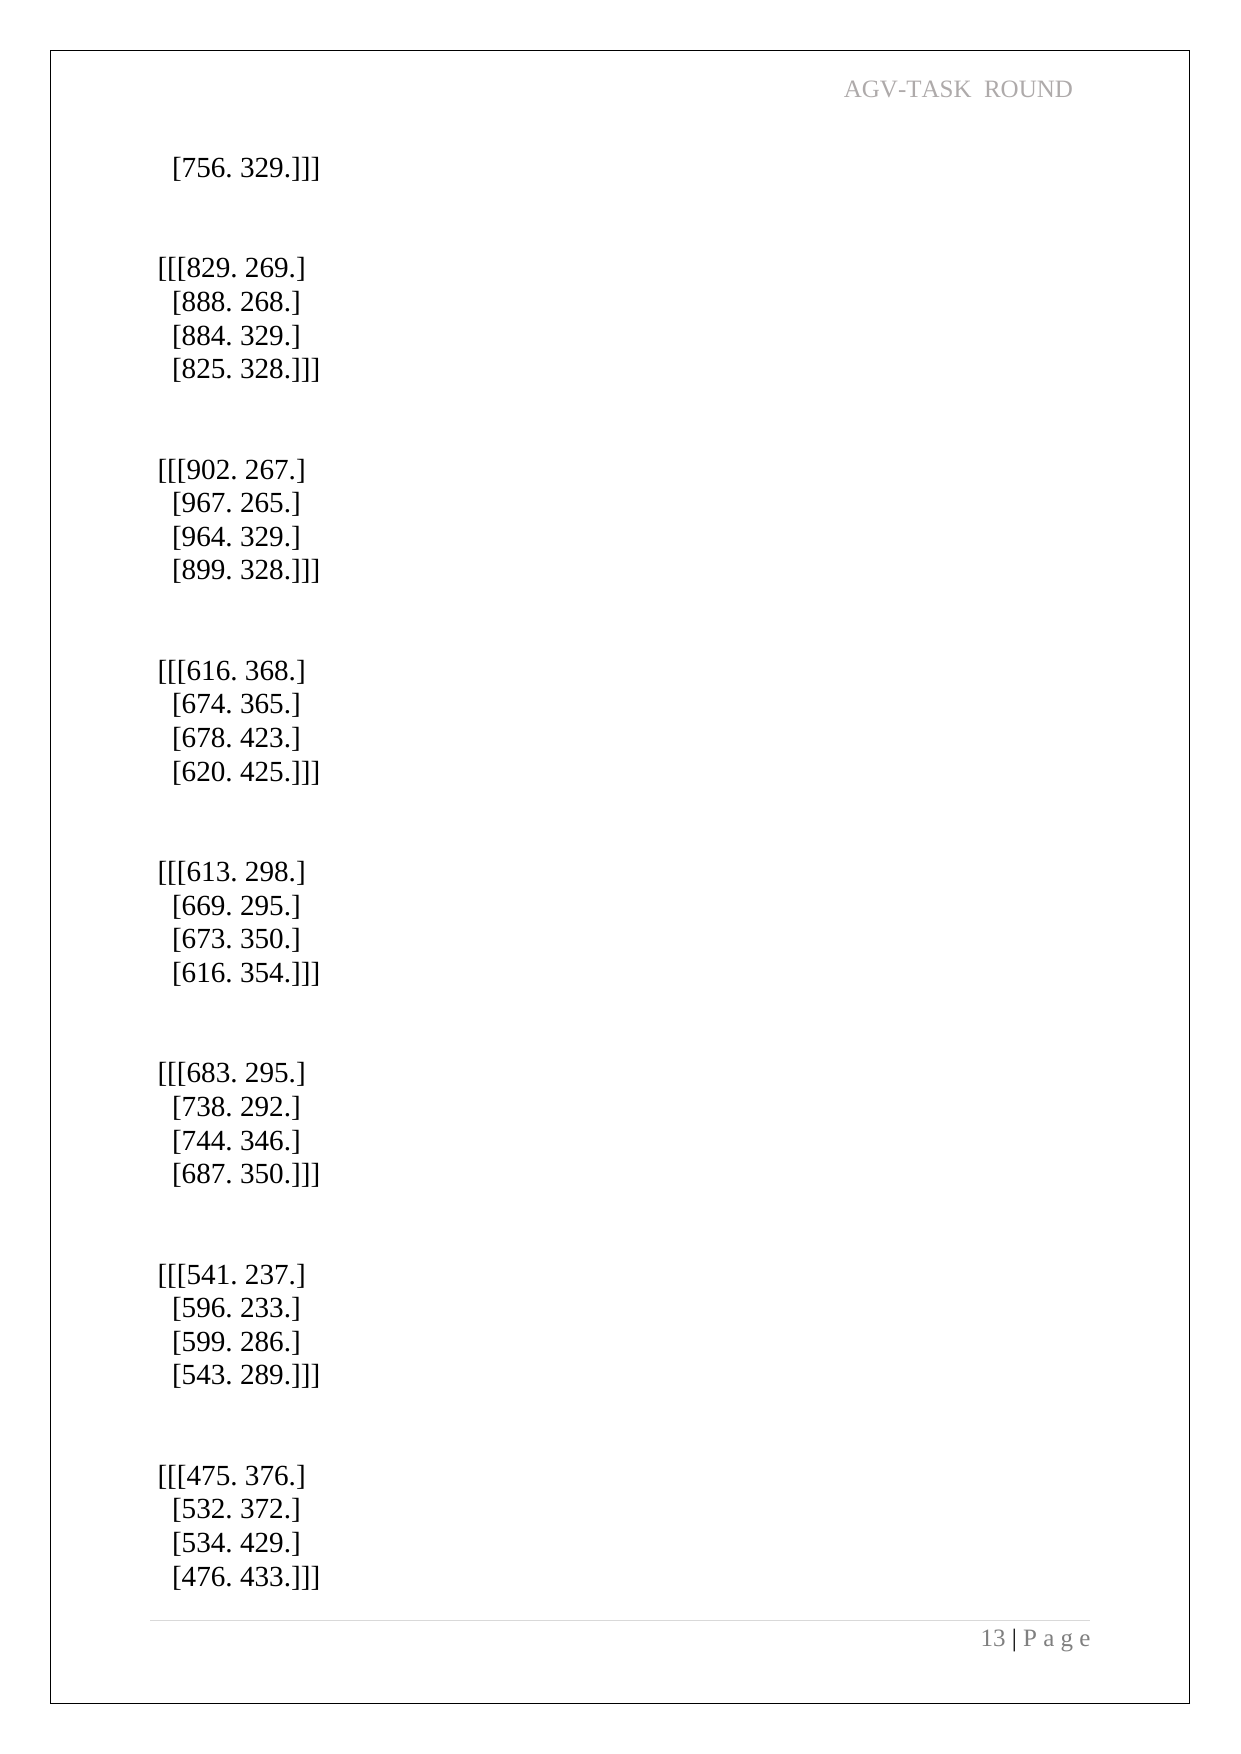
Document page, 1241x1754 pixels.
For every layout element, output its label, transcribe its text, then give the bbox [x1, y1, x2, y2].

text [678. 423.] [150, 720, 1090, 754]
text [534. 429.] [150, 1525, 1090, 1559]
text [[[475. 376.] [150, 1458, 1090, 1492]
text [616. 354.]]] [150, 955, 1090, 988]
text [825. 328.]]] [150, 351, 1090, 385]
text [[[902. 267.] [150, 452, 1090, 485]
text [476. 433.]]] [150, 1559, 1090, 1592]
text [738. 292.] [150, 1089, 1090, 1123]
text [964. 329.] [150, 519, 1090, 552]
text [543. 289.]]] [150, 1357, 1090, 1391]
text [669. 295.] [150, 888, 1090, 921]
text [[[683. 295.] [150, 1056, 1090, 1089]
text [[[613. 298.] [150, 854, 1090, 888]
text [674. 365.] [150, 687, 1090, 720]
text [[[829. 269.] [150, 251, 1090, 284]
text [687. 350.]]] [150, 1156, 1090, 1190]
text [967. 265.] [150, 485, 1090, 519]
text [673. 350.] [150, 921, 1090, 955]
text [888. 268.] [150, 284, 1090, 318]
text [899. 328.]]] [150, 552, 1090, 586]
text [756. 329.]]] [150, 150, 1090, 183]
text [532. 372.] [150, 1492, 1090, 1525]
text [744. 346.] [150, 1123, 1090, 1156]
text [[[541. 237.] [150, 1257, 1090, 1290]
text [596. 233.] [150, 1290, 1090, 1324]
text [620. 425.]]] [150, 754, 1090, 787]
text [[[616. 368.] [150, 653, 1090, 687]
text [599. 286.] [150, 1324, 1090, 1357]
text [884. 329.] [150, 318, 1090, 351]
